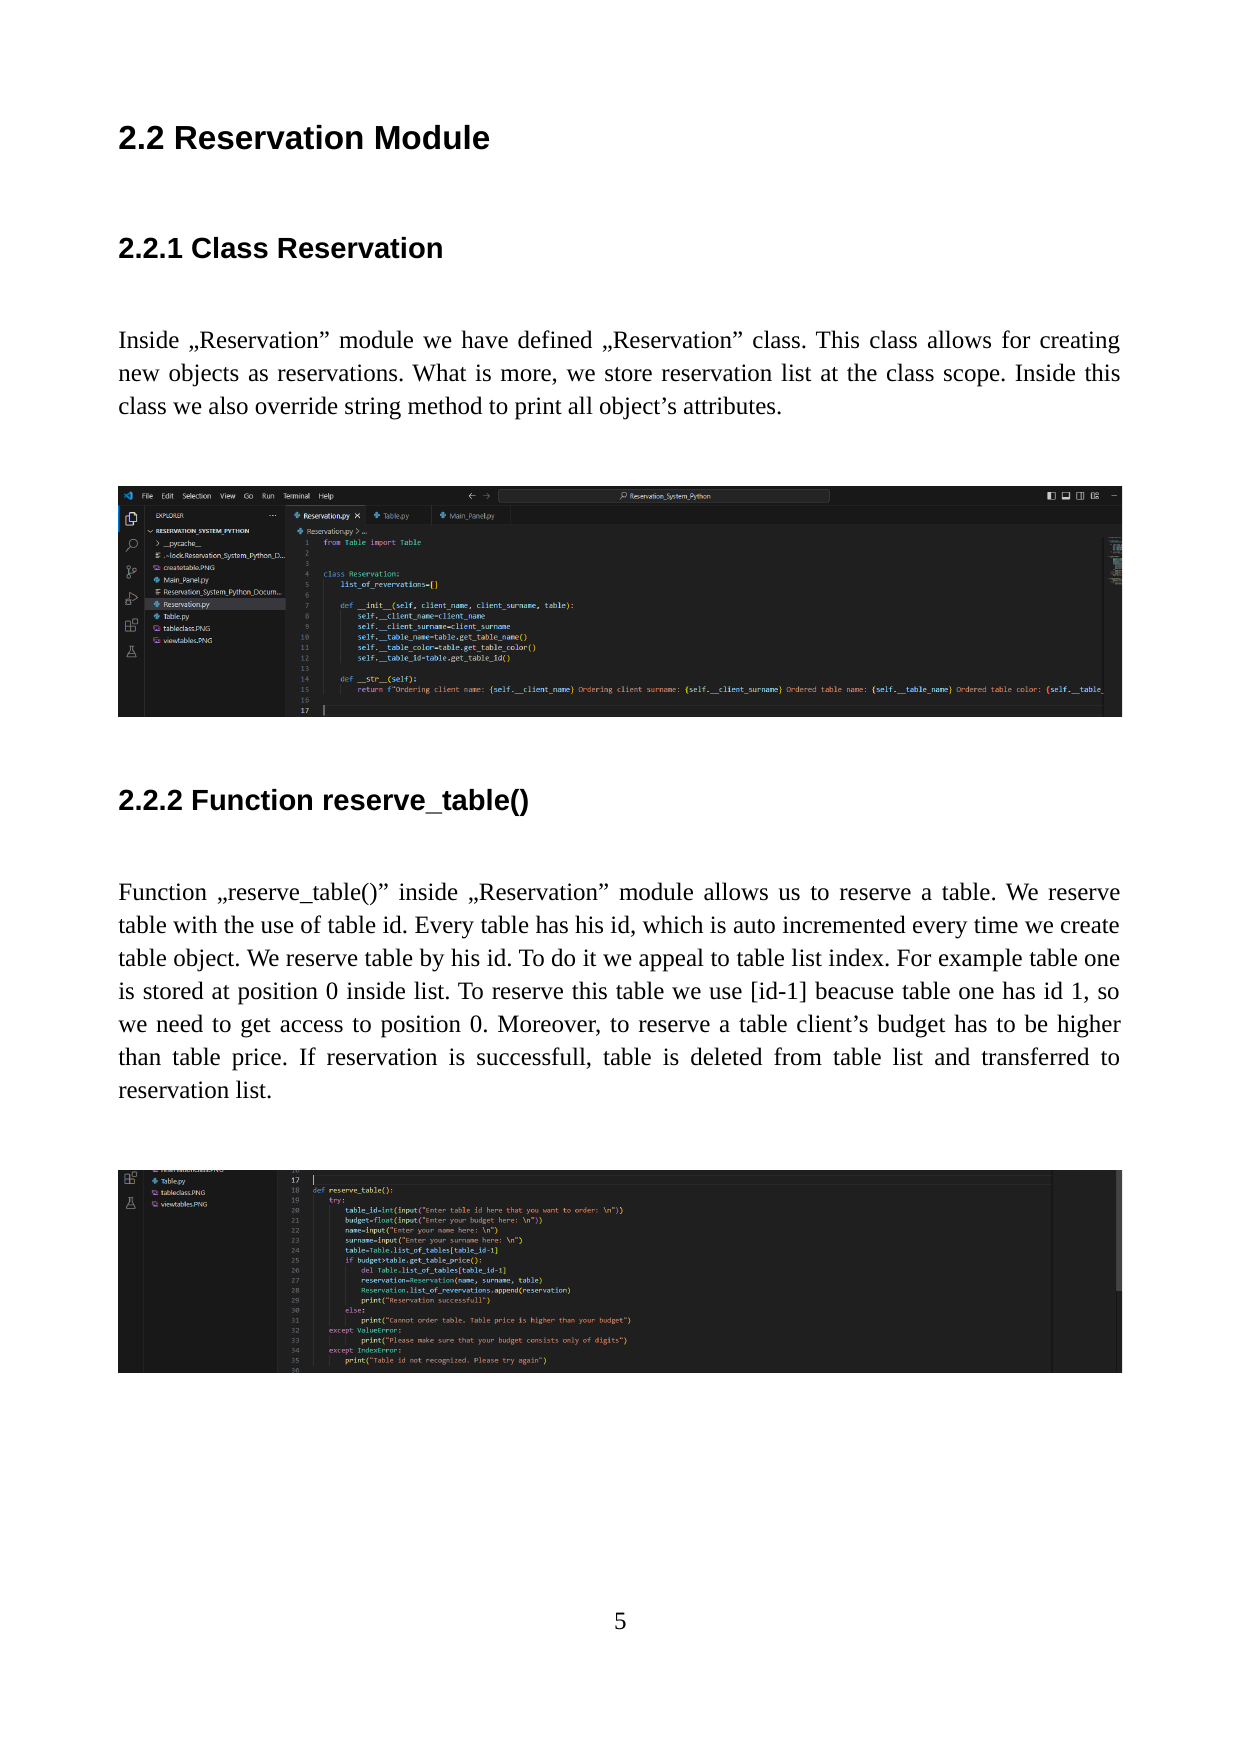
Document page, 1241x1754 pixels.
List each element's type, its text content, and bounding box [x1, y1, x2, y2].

text Inside „Reservation” module we have defined „Reservation” class. This class allows for creating new objects as reservations. What is more, we store reservation list at the class scope. Inside this class we also override string method to print all object’s attributes. [118, 325, 1122, 420]
subtitle 2.2 Reservation Module [118, 118, 1122, 157]
subtitle 2.2.2 Function reserve_table() [118, 783, 1122, 817]
picture [118, 1170, 1123, 1373]
picture [118, 486, 1123, 717]
subtitle 2.2.1 Class Reservation [118, 231, 1122, 265]
text Function „reserve_table()” inside „Reservation” module allows us to reserve a table. We reserve table with the use of table id. Every table has his id, which is auto incremented every time we create table object. We reserve table by his id. To do it we appeal to table list index. For example table one is stored at position 0 inside list. To reserve this table we use [id-1] beacuse table one has id 1, so we need to get access to position 0. Moreover, to reserve a table client’s budget has to be higher than table price. If reservation is successfull, table is deleted from table list and transferred to reservation list. [118, 877, 1122, 1103]
